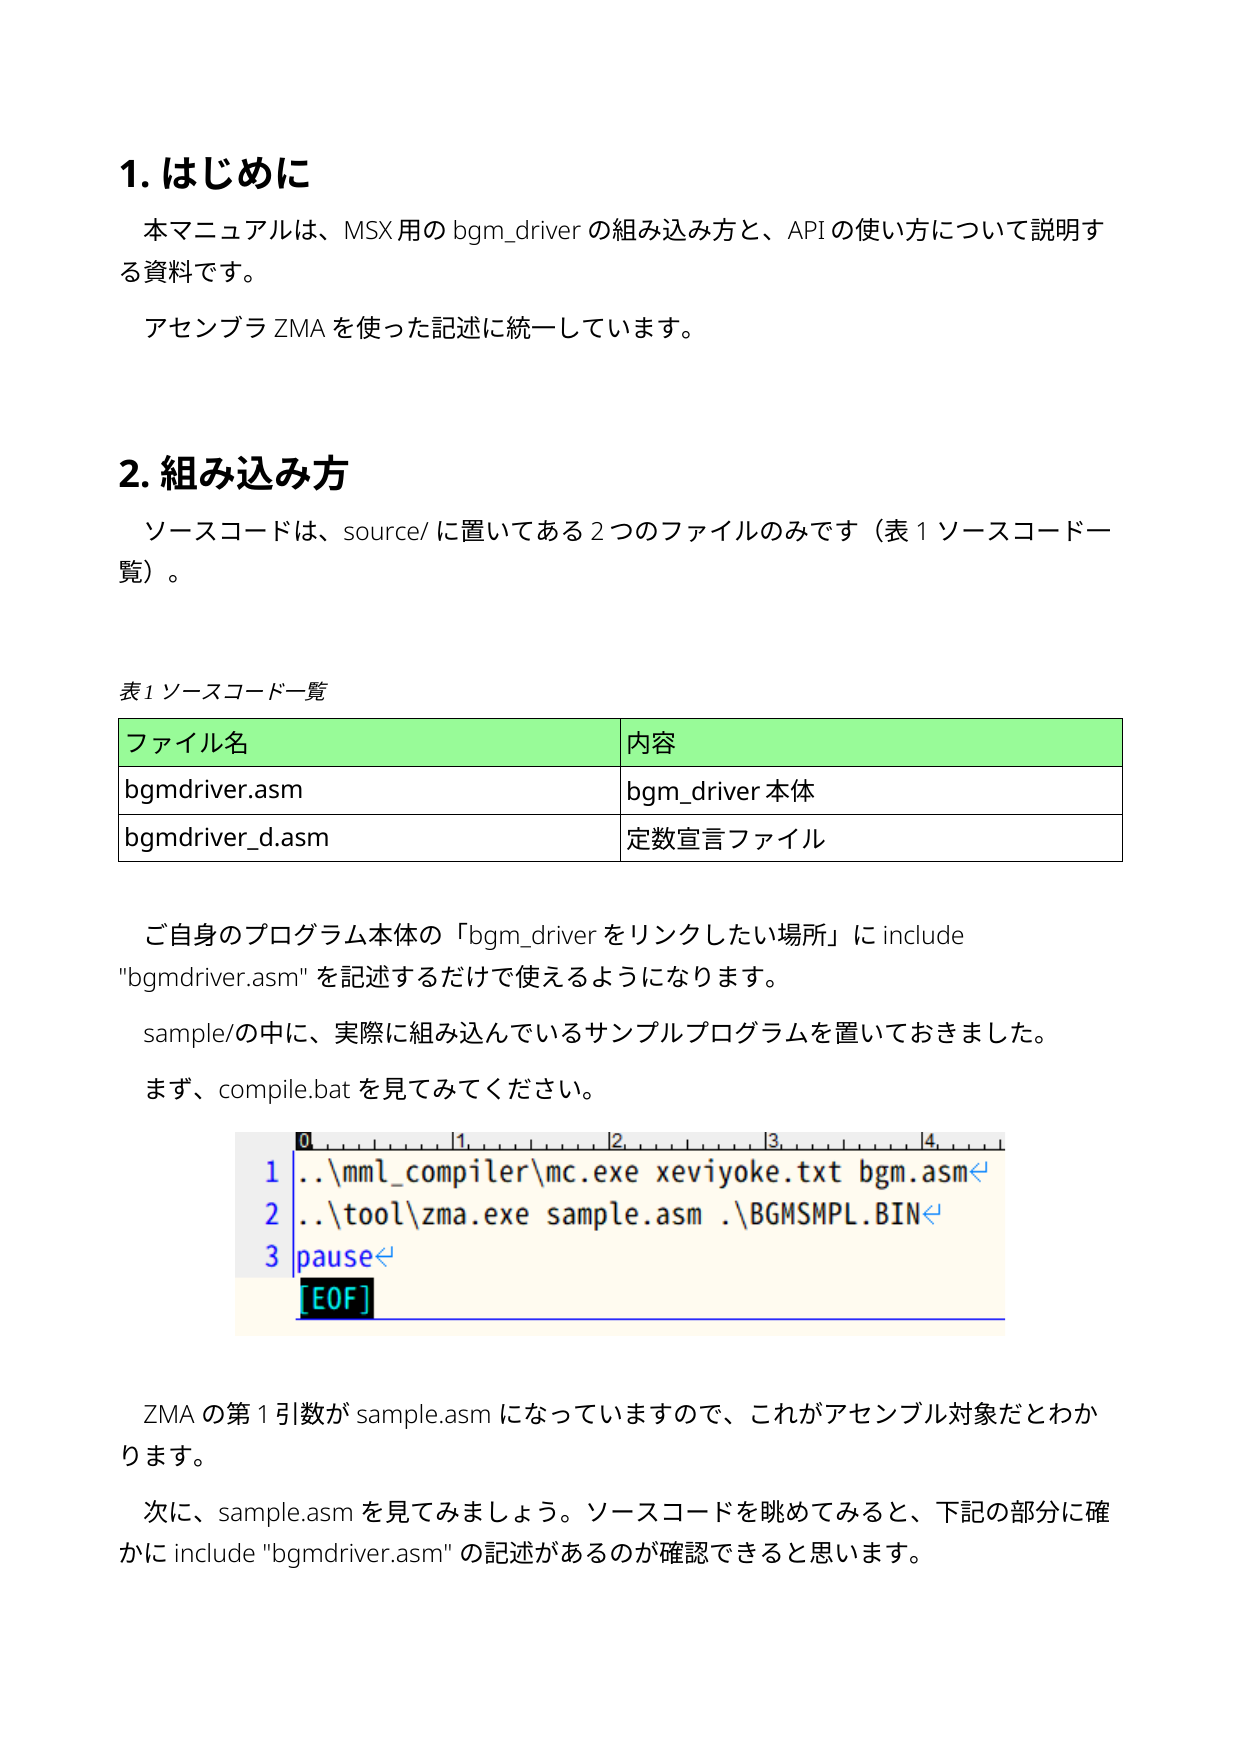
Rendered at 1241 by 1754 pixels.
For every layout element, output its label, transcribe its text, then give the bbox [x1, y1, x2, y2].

picture [235, 1132, 1006, 1336]
text 本マニュアルは、MSX用のbgm_driver の組み込み方と、APIの使い方について説明する資料です。 [118, 211, 1122, 289]
text アセンブラ ZMA を使った記述に統一しています。 [118, 309, 1122, 345]
text 表 1 ソースコード一覧 [118, 675, 1122, 706]
text まず、compile.bat を見てみてください。 [118, 1069, 1122, 1106]
text ソースコードは、source/ に置いてある2つのファイルのみです（表 1 ソースコード一覧）。 [118, 511, 1122, 589]
text ご自身のプログラム本体の「bgm_driverをリンクしたい場所」に include "bgmdriver.asm" を記述するだけで使えるようになります。 [118, 915, 1122, 993]
table_header 内容 [621, 719, 1122, 766]
subtitle 1. はじめに [118, 143, 1122, 198]
table_header ファイル名 [119, 719, 620, 766]
table_cell bgmdriver.asm [119, 767, 620, 814]
text sample/の中に、実際に組み込んでいるサンプルプログラムを置いておきました。 [118, 1013, 1122, 1049]
text 次に、sample.asm を見てみましょう。ソースコードを眺めてみると、下記の部分に確かに include "bgmdriver.asm" の記述があるのが確認できると思います。 [118, 1492, 1122, 1570]
subtitle 2. 組み込み方 [118, 444, 1122, 499]
table_cell bgm_driver本体 [621, 767, 1122, 814]
table_cell 定数宣言ファイル [621, 815, 1122, 861]
text ZMA の第1引数が sample.asm になっていますので、これがアセンブル対象だとわかります。 [118, 1394, 1122, 1472]
table_cell bgmdriver_d.asm [119, 815, 620, 861]
